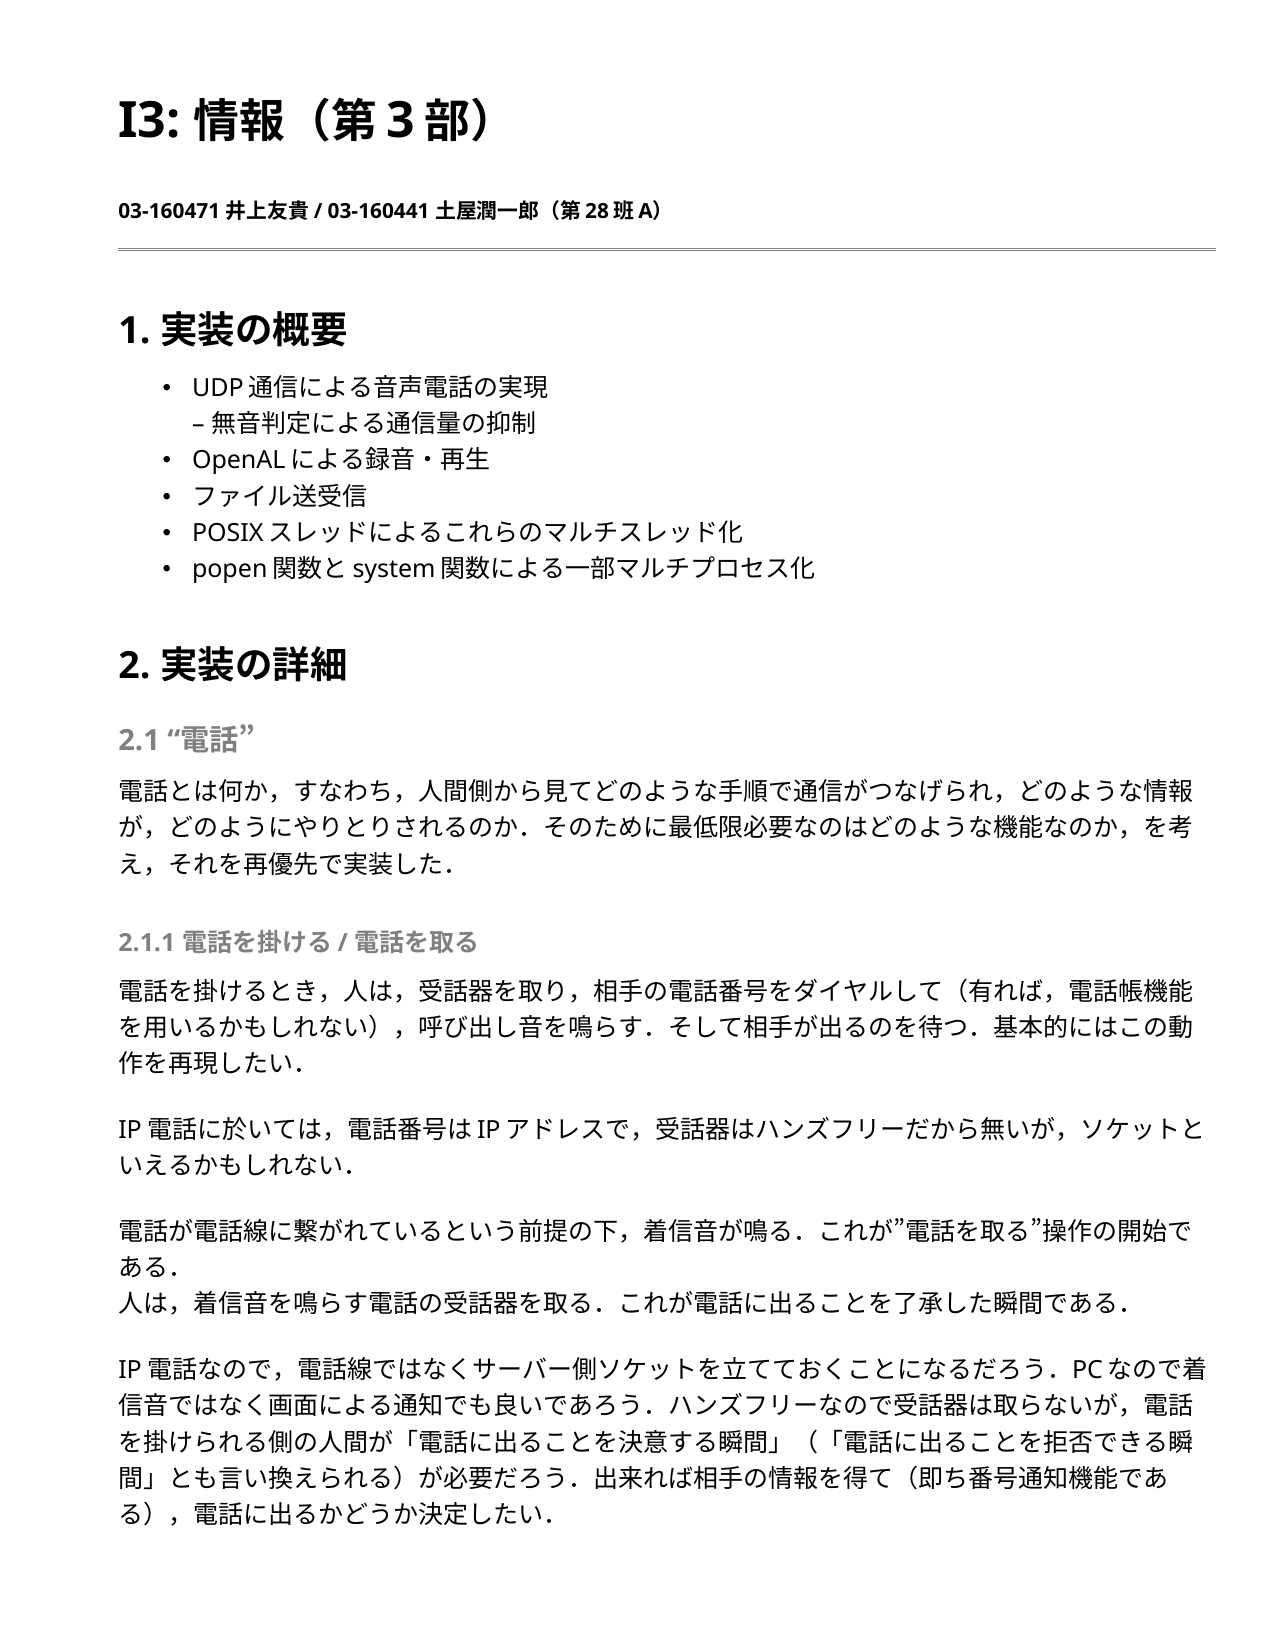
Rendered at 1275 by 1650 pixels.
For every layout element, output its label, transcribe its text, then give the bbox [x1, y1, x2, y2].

subtitle 2.1 “電話” [118, 717, 1216, 759]
list UDP通信による音声電話の実現 – 無音判定による通信量の抑制 [162, 367, 1216, 440]
list ファイル送受信 [162, 476, 1216, 512]
text IP電話なので，電話線ではなくサーバー側ソケットを立てておくことになるだろう．PCなので着信音ではなく画面による通知でも良いであろう．ハンズフリーなので受話器は取らないが，電話を掛けられる側の人間が「電話に出ることを決意する瞬間」（「電話に出ることを拒否できる瞬間」とも言い換えられる）が必要だろう．出来れば相手の情報を得て（即ち番号通知機能である），電話に出るかどうか決定したい． [118, 1349, 1216, 1531]
text 電話とは何か，すなわち，人間側から見てどのような手順で通信がつなげられ，どのような情報が，どのようにやりとりされるのか．そのために最低限必要なのはどのような機能なのか，を考え，それを再優先で実装した． [118, 772, 1216, 880]
subtitle 1. 実装の概要 [118, 300, 1216, 355]
subtitle 2. 実装の詳細 [118, 635, 1216, 690]
list POSIXスレッドによるこれらのマルチスレッド化 [162, 512, 1216, 549]
subtitle 2.1.1 電話を掛ける / 電話を取る [118, 922, 1216, 959]
subtitle 03-160471 井上友貴 / 03-160441 土屋潤一郎（第28班A） [118, 194, 1216, 224]
subtitle I3: 情報（第3部） [118, 84, 1216, 152]
list OpenALによる録音・再生 [162, 440, 1216, 476]
list popen関数とsystem関数による一部マルチプロセス化 [162, 549, 1216, 585]
text IP電話に於いては，電話番号はIPアドレスで，受話器はハンズフリーだから無いが，ソケットといえるかもしれない． [118, 1109, 1216, 1182]
text 電話を掛けるとき，人は，受話器を取り，相手の電話番号をダイヤルして（有れば，電話帳機能を用いるかもしれない），呼び出し音を鳴らす．そして相手が出るのを待つ．基本的にはこの動作を再現したい． [118, 971, 1216, 1080]
text 電話が電話線に繋がれているという前提の下，着信音が鳴る．これが”電話を取る”操作の開始である． 人は，着信音を鳴らす電話の受話器を取る．これが電話に出ることを了承した瞬間である． [118, 1211, 1216, 1320]
